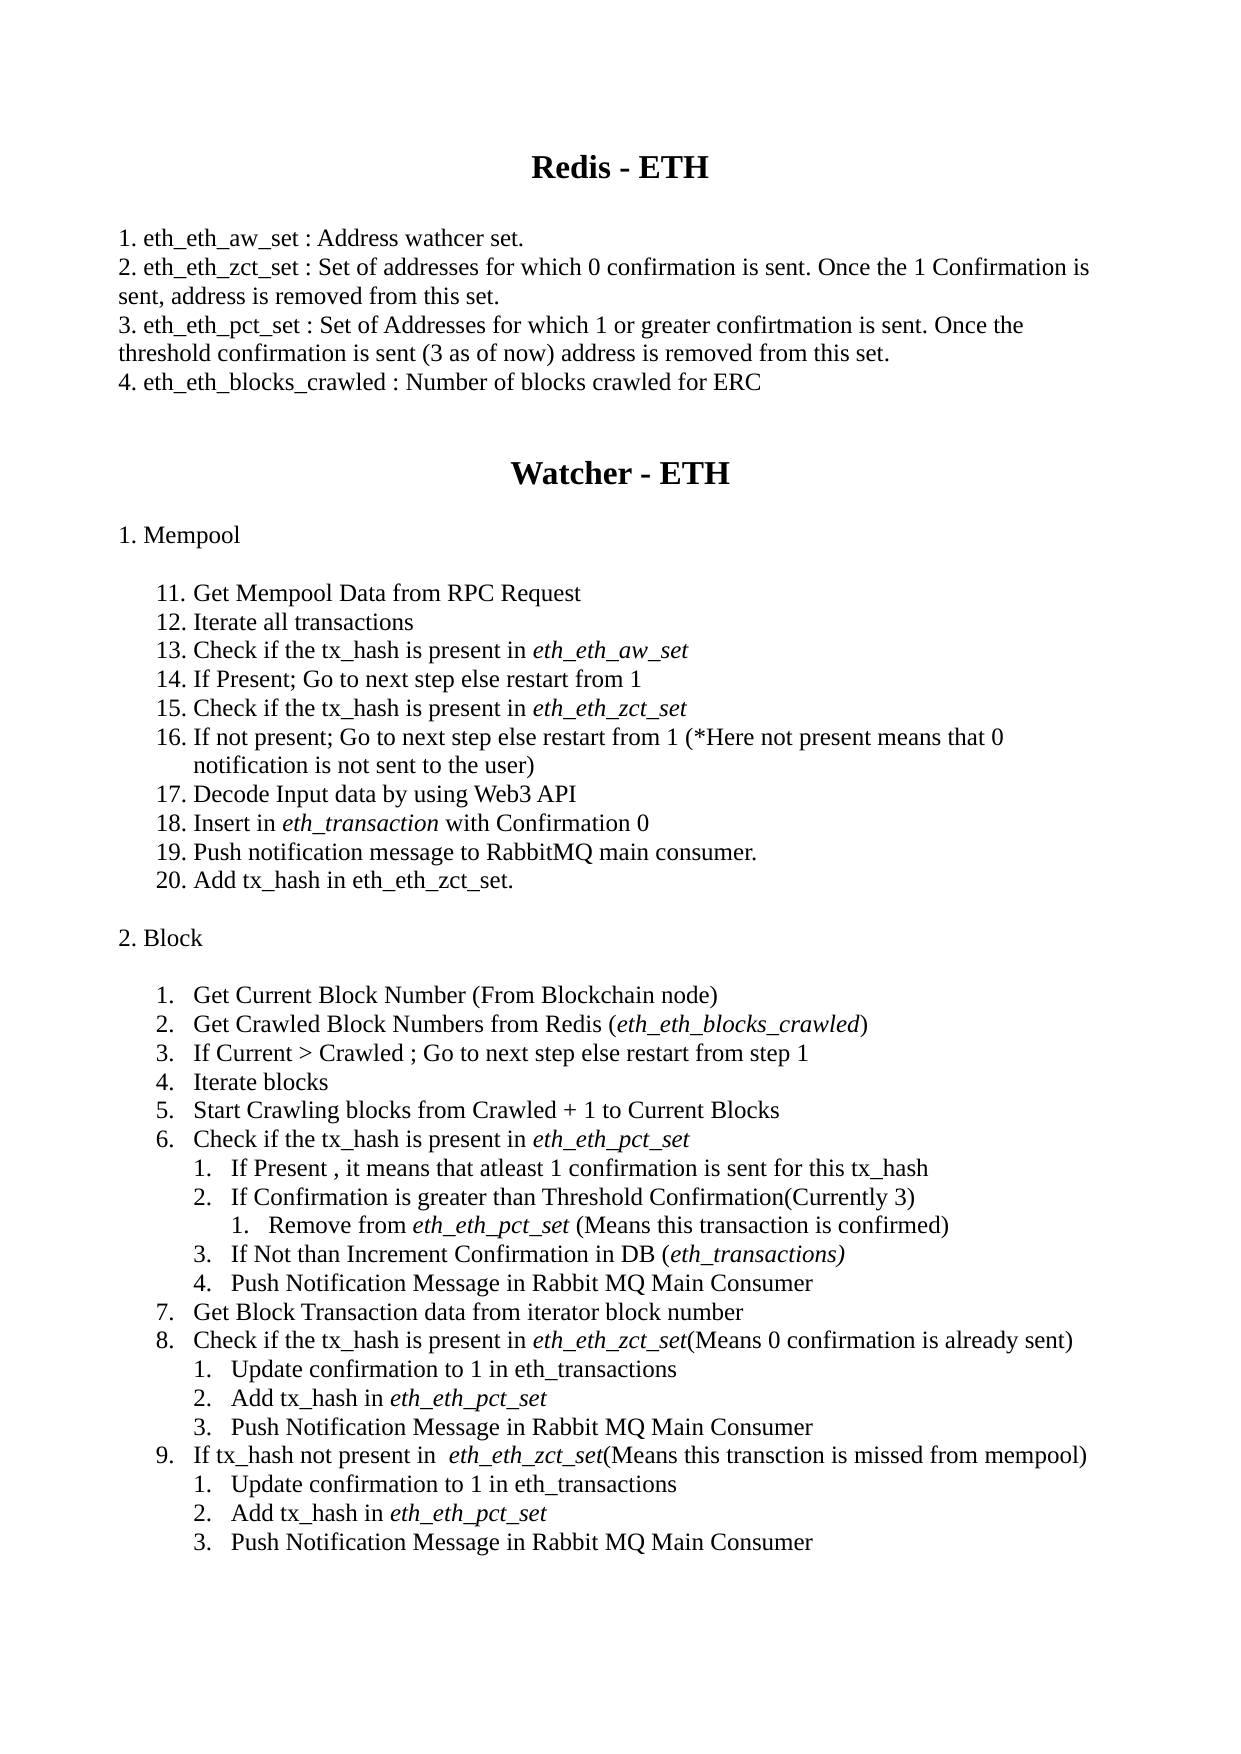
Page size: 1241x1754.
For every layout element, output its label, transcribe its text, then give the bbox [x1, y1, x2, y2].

list Iterate all transactions [156, 607, 1122, 636]
list Check if the tx_hash is present in eth_eth_pct_set [156, 1124, 1122, 1153]
text 4. eth_eth_blocks_crawled : Number of blocks crawled for ERC [118, 367, 1122, 396]
list Decode Input data by using Web3 API [156, 779, 1122, 808]
list Insert in eth_transaction with Confirmation 0 [156, 808, 1122, 837]
list Iterate blocks [156, 1067, 1122, 1096]
text 1. eth_eth_aw_set : Address wathcer set. [118, 223, 1122, 252]
list Add tx_hash in eth_eth_pct_set [193, 1383, 1122, 1412]
list Push Notification Message in Rabbit MQ Main Consumer [193, 1412, 1122, 1441]
list Get Current Block Number (From Blockchain node) [156, 981, 1122, 1009]
list If Present; Go to next step else restart from 1 [156, 664, 1122, 693]
text 2. Block [118, 923, 1122, 952]
text Redis - ETH [118, 147, 1122, 185]
list If Current > Crawled ; Go to next step else restart from step 1 [156, 1038, 1122, 1067]
list Get Crawled Block Numbers from Redis (eth_eth_blocks_crawled) [156, 1009, 1122, 1038]
list Update confirmation to 1 in eth_transactions [193, 1354, 1122, 1383]
list Get Mempool Data from RPC Request [156, 578, 1122, 607]
text 2. eth_eth_zct_set : Set of addresses for which 0 confirmation is sent. Once the 1 Confirmation is sent, address is removed from this set. [118, 252, 1122, 310]
list Check if the tx_hash is present in eth_eth_aw_set [156, 636, 1122, 664]
list Check if the tx_hash is present in eth_eth_zct_set [156, 693, 1122, 722]
list Add tx_hash in eth_eth_zct_set. [156, 866, 1122, 894]
list Start Crawling blocks from Crawled + 1 to Current Blocks [156, 1096, 1122, 1124]
text 1. Mempool [118, 521, 1122, 549]
list If not present; Go to next step else restart from 1 (*Here not present means that 0 notification is not sent to the user) [156, 722, 1122, 779]
list Push notification message to RabbitMQ main consumer. [156, 837, 1122, 866]
list If tx_hash not present in eth_eth_zct_set(Means this transction is missed from mempool) [156, 1441, 1122, 1469]
list Add tx_hash in eth_eth_pct_set [193, 1498, 1122, 1527]
list Remove from eth_eth_pct_set (Means this transaction is confirmed) [231, 1211, 1122, 1239]
list Push Notification Message in Rabbit MQ Main Consumer [193, 1268, 1122, 1297]
list If Not than Increment Confirmation in DB (eth_transactions) [193, 1239, 1122, 1268]
list Get Block Transaction data from iterator block number [156, 1297, 1122, 1326]
text 3. eth_eth_pct_set : Set of Addresses for which 1 or greater confirtmation is sent. Once the threshold confirmation is sent (3 as of now) address is removed from this set. [118, 310, 1122, 367]
list If Present , it means that atleast 1 confirmation is sent for this tx_hash [193, 1153, 1122, 1182]
list Check if the tx_hash is present in eth_eth_zct_set(Means 0 confirmation is already sent) [156, 1326, 1122, 1354]
list Push Notification Message in Rabbit MQ Main Consumer [193, 1527, 1122, 1556]
list If Confirmation is greater than Threshold Confirmation(Currently 3) [193, 1182, 1122, 1211]
list Update confirmation to 1 in eth_transactions [193, 1469, 1122, 1498]
text Watcher - ETH [118, 453, 1122, 492]
